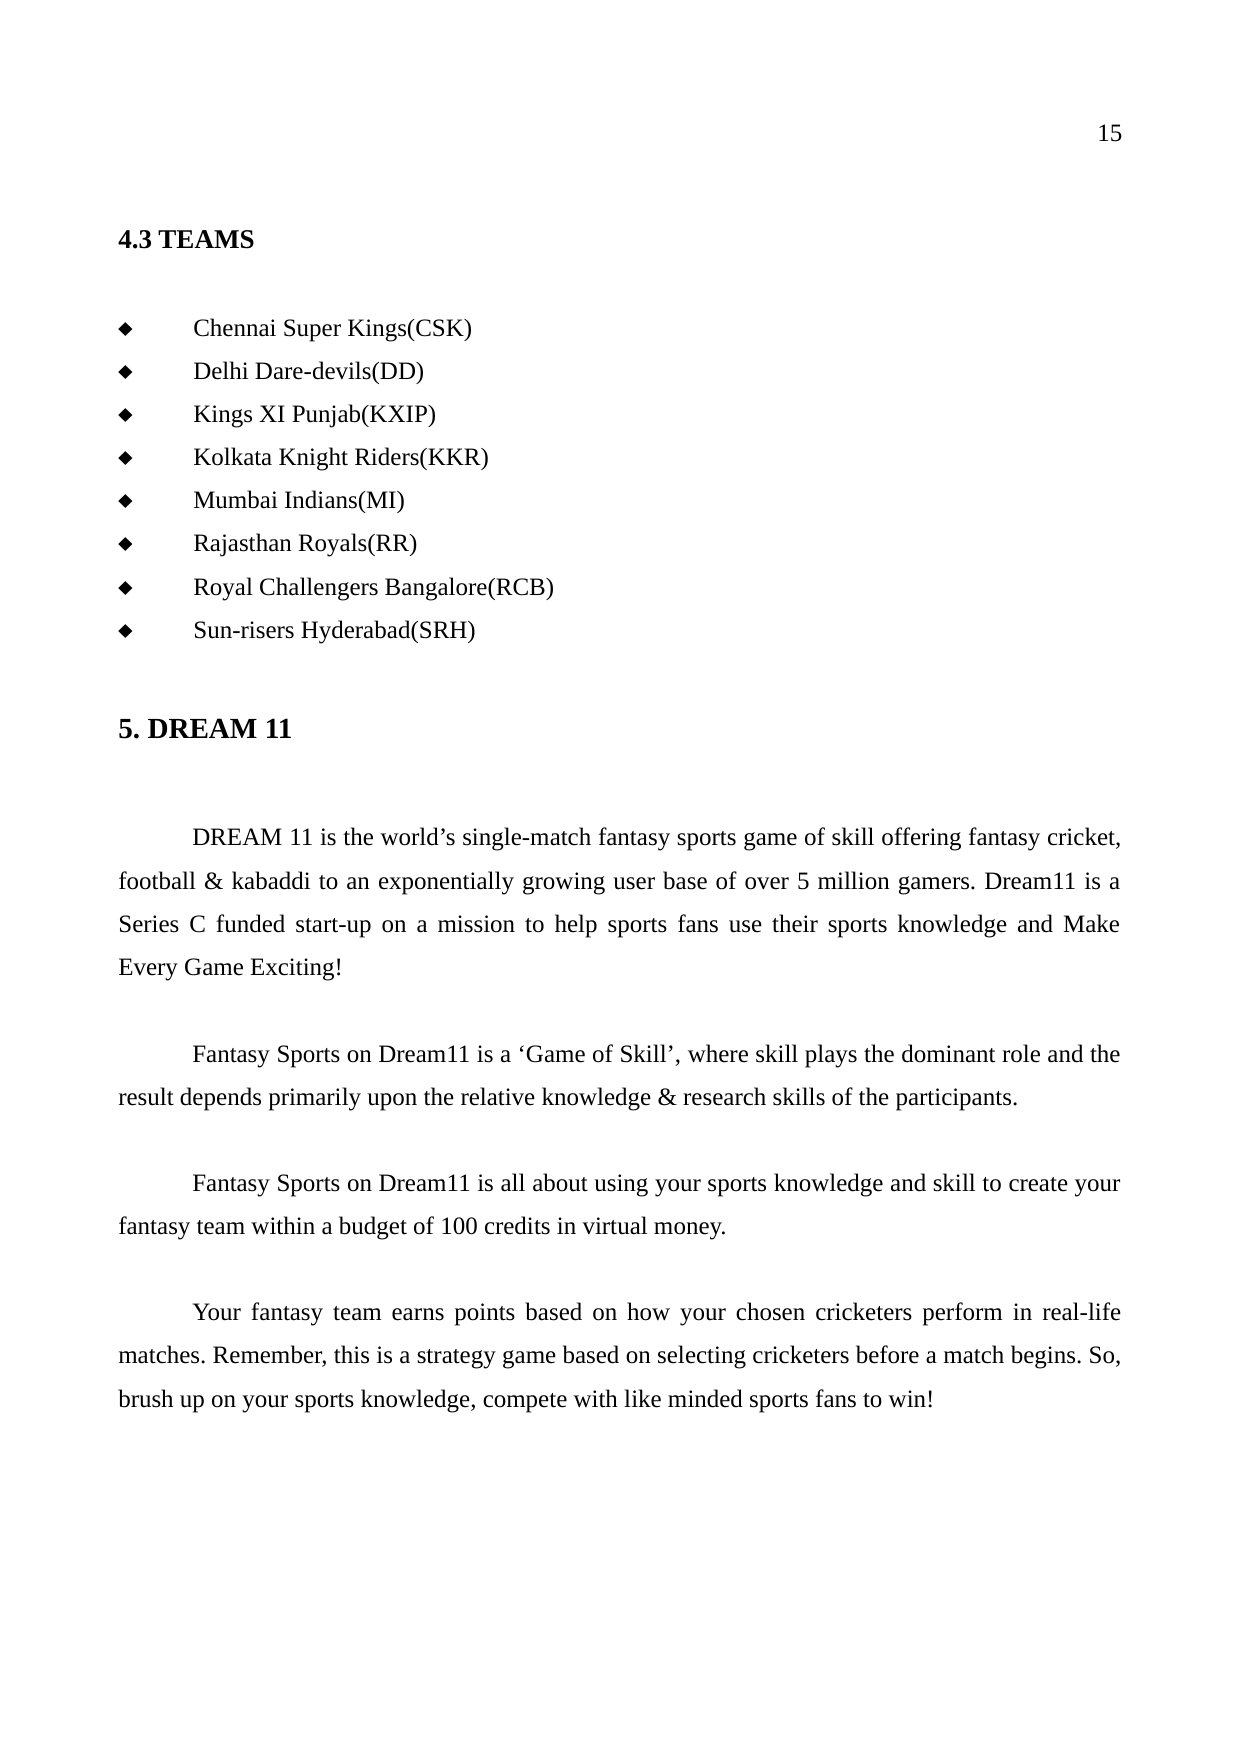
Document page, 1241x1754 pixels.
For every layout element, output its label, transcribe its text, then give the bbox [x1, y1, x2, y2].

list Kolkata Knight Riders(KKR) [118, 442, 1122, 471]
list Sun-risers Hyderabad(SRH) [118, 615, 1122, 643]
text 5. DREAM 11 [118, 712, 1122, 745]
list Delhi Dare-devils(DD) [118, 356, 1122, 385]
text DREAM 11 is the world’s single-match fantasy sports game of skill offering fantasy cricket, football & kabaddi to an exponentially growing user base of over 5 million gamers. Dream11 is a Series C funded start-up on a mission to help sports fans use their sports knowledge and Make Every Game Exciting! [118, 816, 1122, 981]
list Rajasthan Royals(RR) [118, 528, 1122, 557]
text 4.3 TEAMS [118, 223, 1122, 254]
list Kings XI Punjab(KXIP) [118, 399, 1122, 428]
list Royal Challengers Bangalore(RCB) [118, 572, 1122, 600]
text Fantasy Sports on Dream11 is a ‘Game of Skill’, where skill plays the dominant role and the result depends primarily upon the relative knowledge & research skills of the participants. [118, 1039, 1122, 1111]
text Fantasy Sports on Dream11 is all about using your sports knowledge and skill to create your fantasy team within a budget of 100 credits in virtual money. [118, 1168, 1122, 1240]
text Your fantasy team earns points based on how your chosen cricketers perform in real-life matches. Remember, this is a strategy game based on selecting cricketers before a match begins. So, brush up on your sports knowledge, compete with like minded sports fans to win! [118, 1297, 1122, 1412]
list Mumbai Indians(MI) [118, 485, 1122, 514]
list Chennai Super Kings(CSK) [118, 313, 1122, 342]
